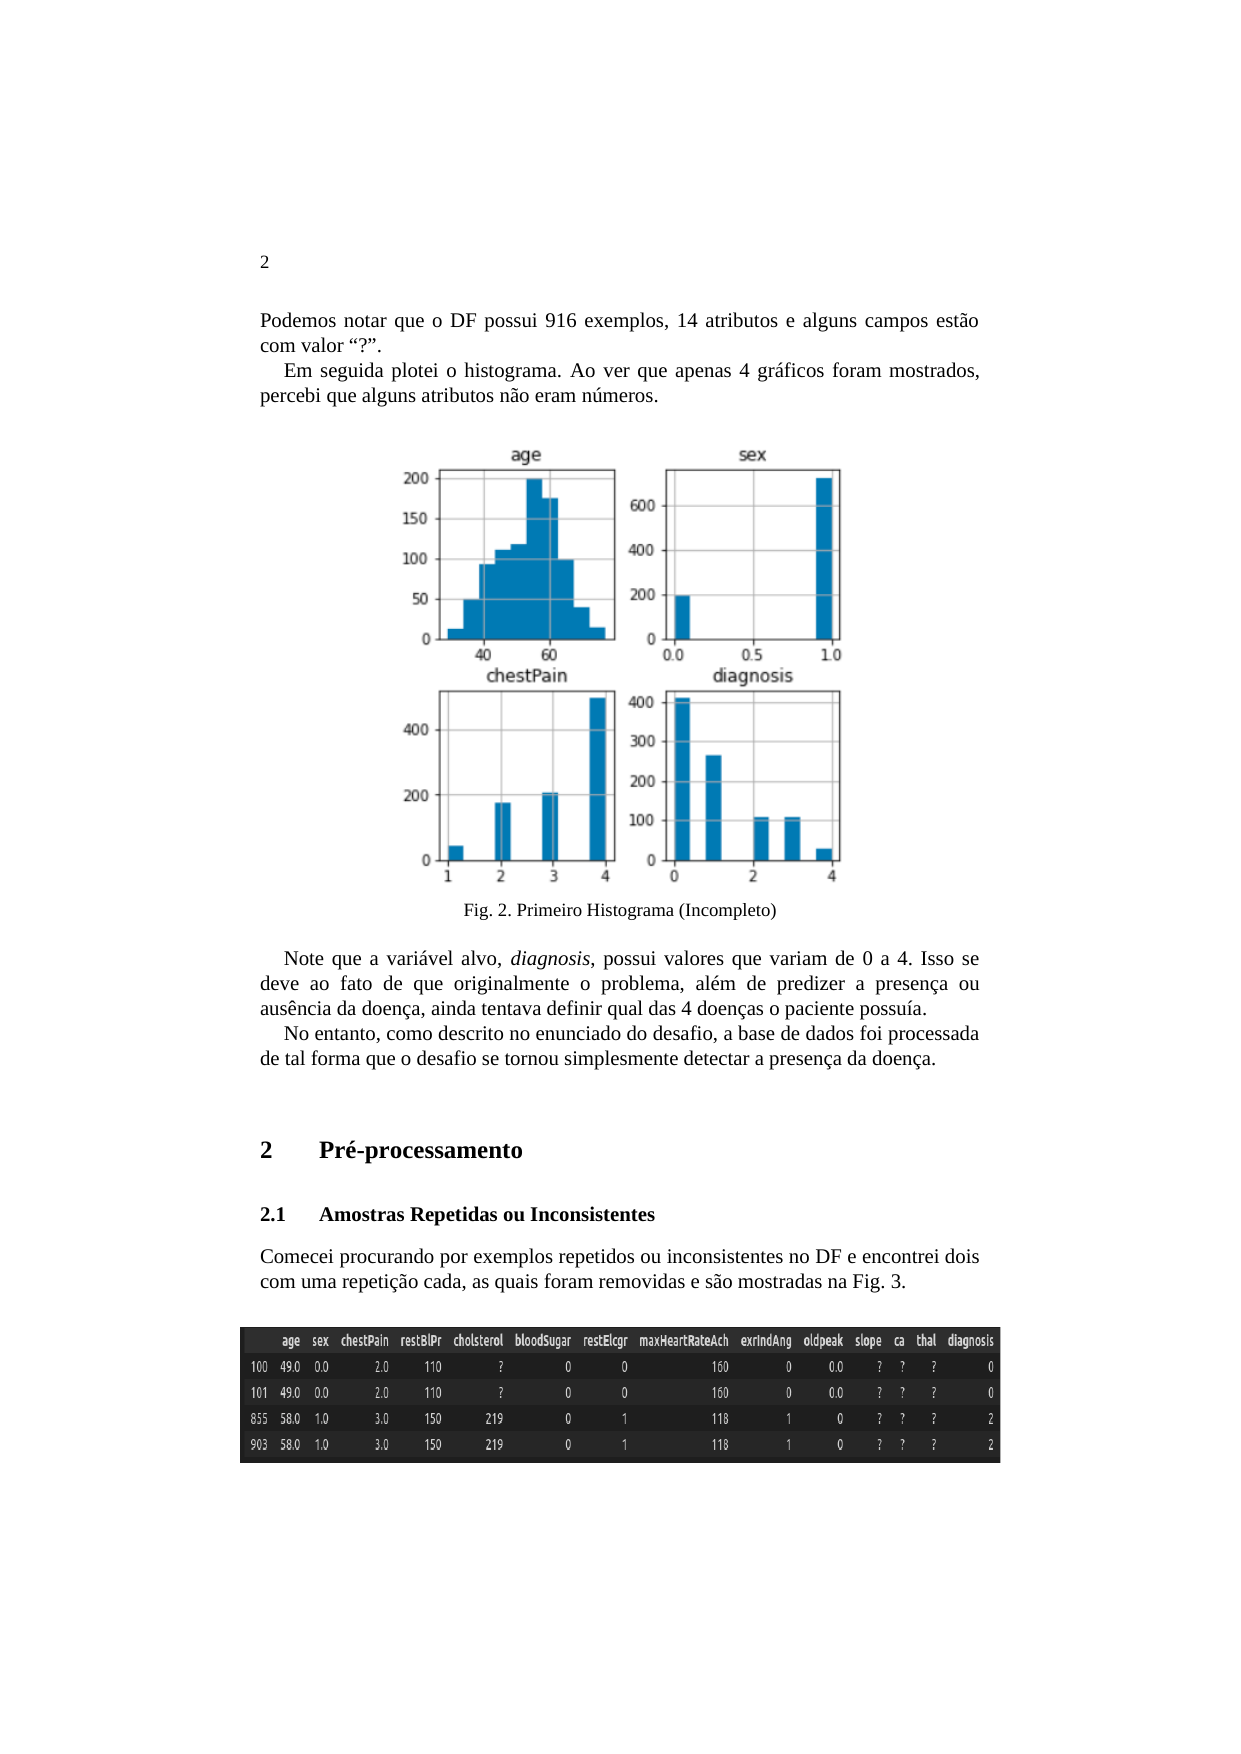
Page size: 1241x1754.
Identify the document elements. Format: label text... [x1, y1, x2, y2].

subtitle 2 Pré-processamento [260, 1133, 980, 1164]
picture [240, 1327, 1001, 1463]
text No entanto, como descrito no enunciado do desafio, a base de dados foi processada de tal forma que o desafio se tornou simplesmente detectar a presença da doença. [260, 1020, 980, 1070]
subtitle 2.1 Amostras Repetidas ou Inconsistentes [260, 1201, 980, 1226]
text Comecei procurando por exemplos repetidos ou inconsistentes no DF e encontrei dois com uma repetição cada, as quais foram removidas e são mostradas na Fig. 3. [260, 1243, 980, 1293]
text Podemos notar que o DF possui 916 exemplos, 14 atributos e alguns campos estão com valor “?”. [260, 307, 980, 357]
text Em seguida plotei o histograma. Ao ver que apenas 4 gráficos foram mostrados, percebi que alguns atributos não eram números. [260, 357, 980, 407]
picture [396, 442, 844, 887]
text Fig. 2. Primeiro Histograma (Incompleto) [260, 444, 980, 920]
text Note que a variável alvo, diagnosis, possui valores que variam de 0 a 4. Isso se deve ao fato de que originalmente o problema, além de predizer a presença ou ausência da doença, ainda tentava definir qual das 4 doenças o paciente possuía. [260, 945, 980, 1020]
